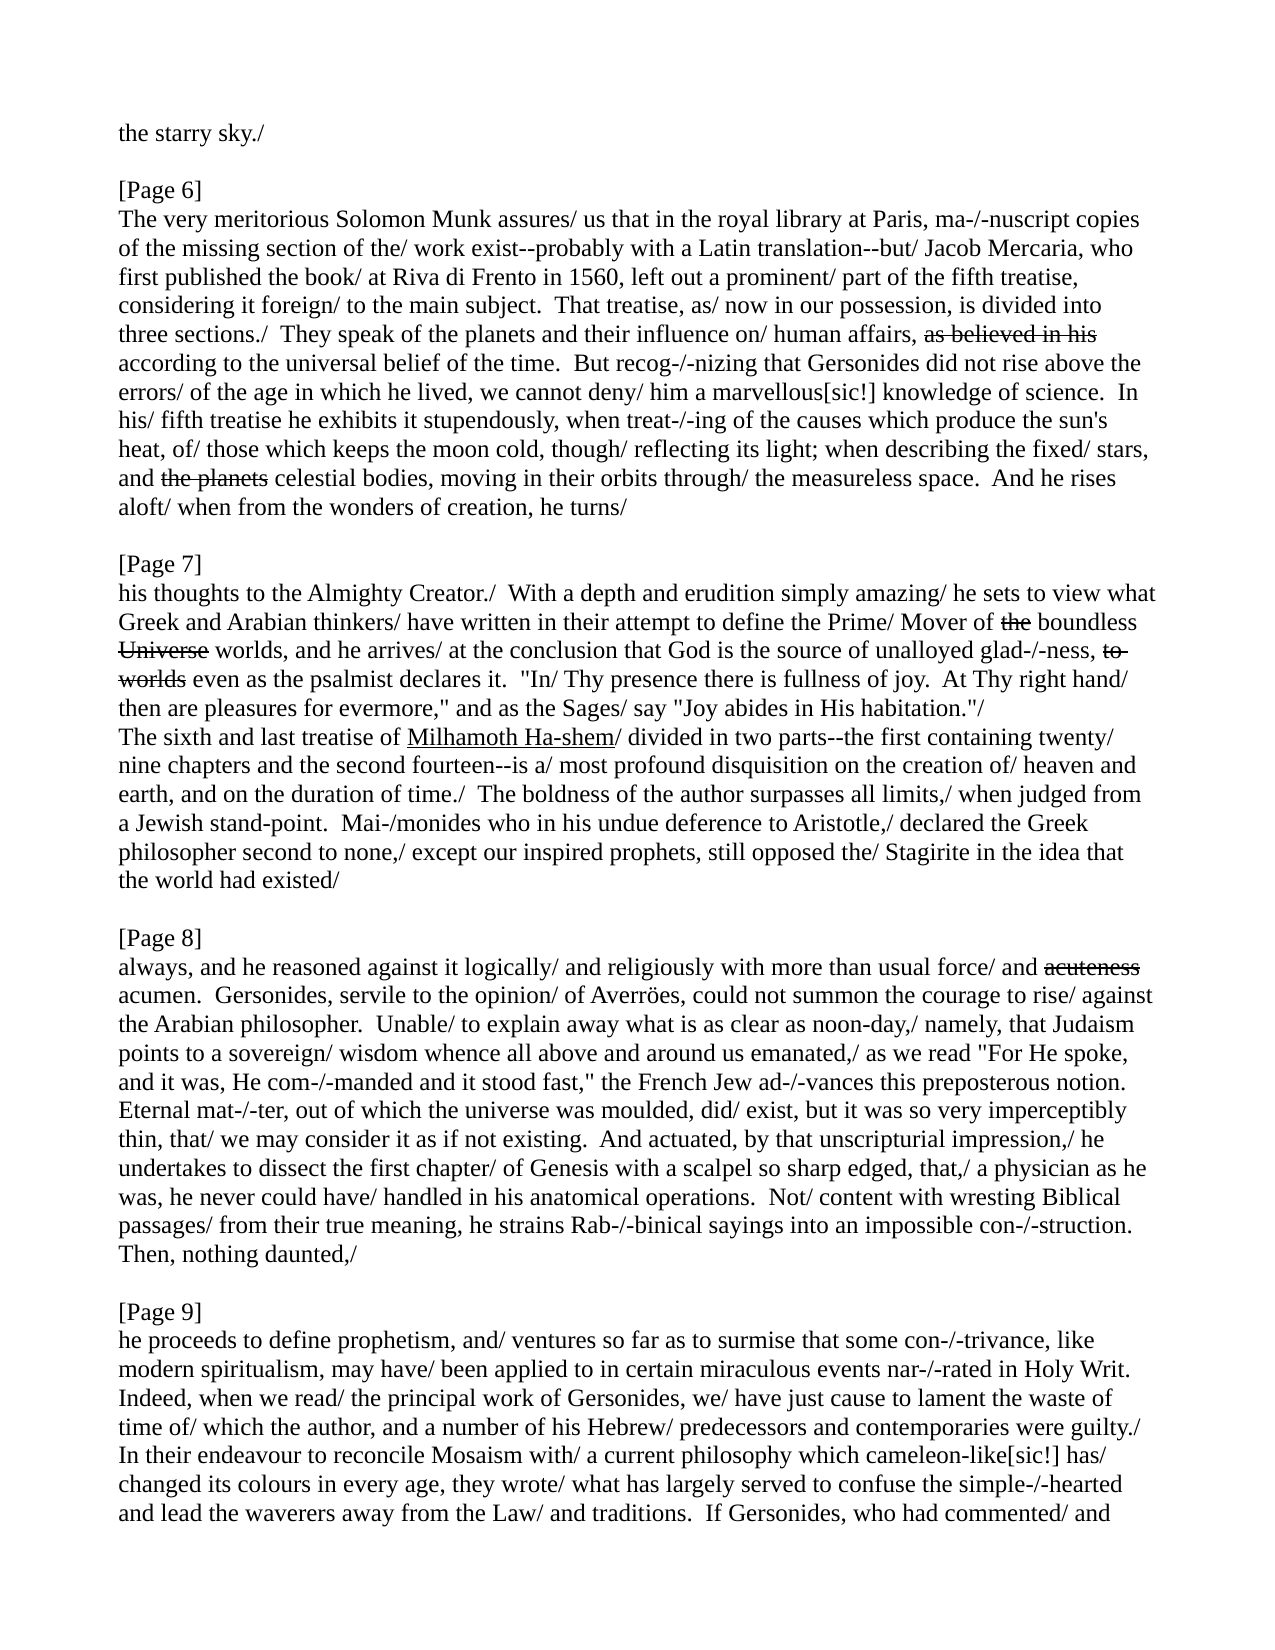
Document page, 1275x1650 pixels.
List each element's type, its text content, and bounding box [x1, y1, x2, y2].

text his thoughts to the Almighty Creator./ With a depth and erudition simply amazing/ he sets to view what Greek and Arabian thinkers/ have written in their attempt to define the Prime/ Mover of the boundless Universe worlds, and he arrives/ at the conclusion that God is the source of unalloyed glad-/-ness, to worlds even as the psalmist declares it. "In/ Thy presence there is fullness of joy. At Thy right hand/ then are pleasures for evermore," and as the Sages/ say "Joy abides in His habitation."/ [118, 578, 1157, 722]
text The sixth and last treatise of Milhamoth Ha-shem/ divided in two parts--the first containing twenty/ nine chapters and the second fourteen--is a/ most profound disquisition on the creation of/ heaven and earth, and on the duration of time./ The boldness of the author surpasses all limits,/ when judged from a Jewish stand-point. Mai-/monides who in his undue deference to Aristotle,/ declared the Greek philosopher second to none,/ except our inspired prophets, still opposed the/ Stagirite in the idea that the world had existed/ [118, 722, 1157, 894]
text [Page 6] [118, 176, 1157, 204]
text The very meritorious Solomon Munk assures/ us that in the royal library at Paris, ma-/-nuscript copies of the missing section of the/ work exist--probably with a Latin translation--but/ Jacob Mercaria, who first published the book/ at Riva di Frento in 1560, left out a prominent/ part of the fifth treatise, considering it foreign/ to the main subject. That treatise, as/ now in our possession, is divided into three sections./ They speak of the planets and their influence on/ human affairs, as believed in his according to the universal belief of the time. But recog-/-nizing that Gersonides did not rise above the errors/ of the age in which he lived, we cannot deny/ him a marvellous[sic!] knowledge of science. In his/ fifth treatise he exhibits it stupendously, when treat-/-ing of the causes which produce the sun's heat, of/ those which keeps the moon cold, though/ reflecting its light; when describing the fixed/ stars, and the planets celestial bodies, moving in their orbits through/ the measureless space. And he rises aloft/ when from the wonders of creation, he turns/ [118, 204, 1157, 521]
text always, and he reasoned against it logically/ and religiously with more than usual force/ and acuteness acumen. Gersonides, servile to the opinion/ of Averröes, could not summon the courage to rise/ against the Arabian philosopher. Unable/ to explain away what is as clear as noon-day,/ namely, that Judaism points to a sovereign/ wisdom whence all above and around us emanated,/ as we read "For He spoke, and it was, He com-/-manded and it stood fast," the French Jew ad-/-vances this preposterous notion. Eternal mat-/-ter, out of which the universe was moulded, did/ exist, but it was so very imperceptibly thin, that/ we may consider it as if not existing. And actuated, by that unscripturial impression,/ he undertakes to dissect the first chapter/ of Genesis with a scalpel so sharp edged, that,/ a physician as he was, he never could have/ handled in his anatomical operations. Not/ content with wresting Biblical passages/ from their true meaning, he strains Rab-/-binical sayings into an impossible con-/-struction. Then, nothing daunted,/ [118, 952, 1157, 1268]
text [Page 9] [118, 1297, 1157, 1326]
text the starry sky./ [118, 118, 1157, 147]
text [Page 7] [118, 549, 1157, 578]
text he proceeds to define prophetism, and/ ventures so far as to surmise that some con-/-trivance, like modern spiritualism, may have/ been applied to in certain miraculous events nar-/-rated in Holy Writ. Indeed, when we read/ the principal work of Gersonides, we/ have just cause to lament the waste of time of/ which the author, and a number of his Hebrew/ predecessors and contemporaries were guilty./ In their endeavour to reconcile Mosaism with/ a current philosophy which cameleon-like[sic!] has/ changed its colours in every age, they wrote/ what has largely served to confuse the simple-/-hearted and lead the waverers away from the Law/ and traditions. If Gersonides, who had commented/ and [118, 1326, 1157, 1527]
text [Page 8] [118, 923, 1157, 952]
